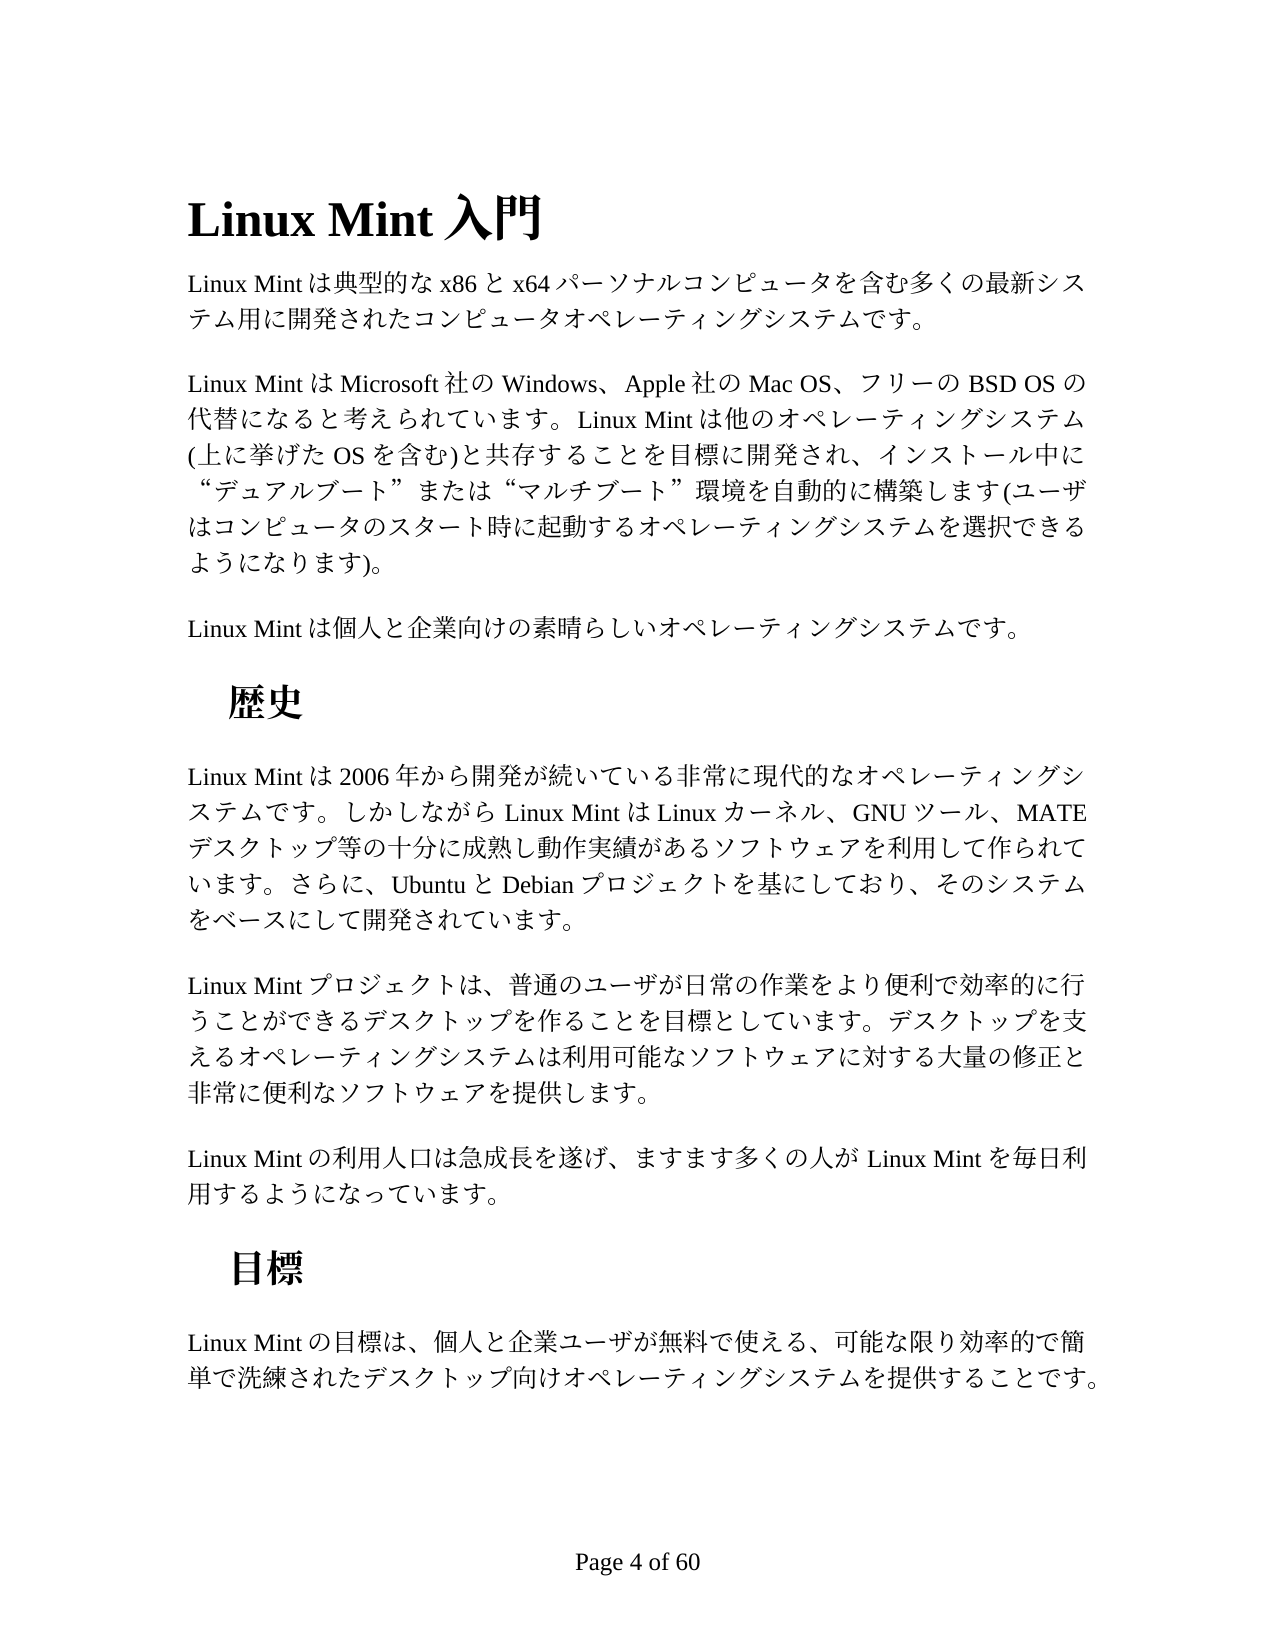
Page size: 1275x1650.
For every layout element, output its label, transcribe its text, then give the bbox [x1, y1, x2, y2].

text Linux Mintプロジェクトは、普通のユーザが日常の作業をより便利で効率的に行うことができるデスクトップを作ることを目標としています。デスクトップを支えるオペレーティングシステムは利用可能なソフトウェアに対する大量の修正と非常に便利なソフトウェアを提供します。 [187, 965, 1087, 1109]
subtitle 目標 [187, 1239, 1087, 1293]
text Linux MintはMicrosoft社のWindows、Apple社のMac OS、フリーのBSD OSの代替になると考えられています。Linux Mintは他のオペレーティングシステム(上に挙げたOSを含む)と共存することを目標に開発され、インストール中に“デュアルブート”または“マルチブート”環境を自動的に構築します(ユーザはコンピュータのスタート時に起動するオペレーティングシステムを選択できるようになります)。 [187, 364, 1087, 580]
subtitle 歴史 [187, 673, 1087, 727]
text Linux Mintは2006年から開発が続いている非常に現代的なオペレーティングシステムです。しかしながらLinux MintはLinuxカーネル、GNUツール、MATEデスクトップ等の十分に成熟し動作実績があるソフトウェアを利用して作られています。さらに、UbuntuとDebianプロジェクトを基にしており、そのシステムをベースにして開発されています。 [187, 757, 1087, 936]
text Linux Mintの利用人口は急成長を遂げ、ますます多くの人がLinux Mintを毎日利用するようになっています。 [187, 1138, 1087, 1210]
subtitle Linux Mint入門 [187, 179, 1087, 251]
text Linux Mintは個人と企業向けの素晴らしいオペレーティングシステムです。 [187, 608, 1087, 644]
text Linux Mintの目標は、個人と企業ユーザが無料で使える、可能な限り効率的で簡単で洗練されたデスクトップ向けオペレーティングシステムを提供することです。 [187, 1322, 1087, 1394]
text Linux Mintは典型的なx86とx64パーソナルコンピュータを含む多くの最新システム用に開発されたコンピュータオペレーティングシステムです。 [187, 263, 1087, 335]
